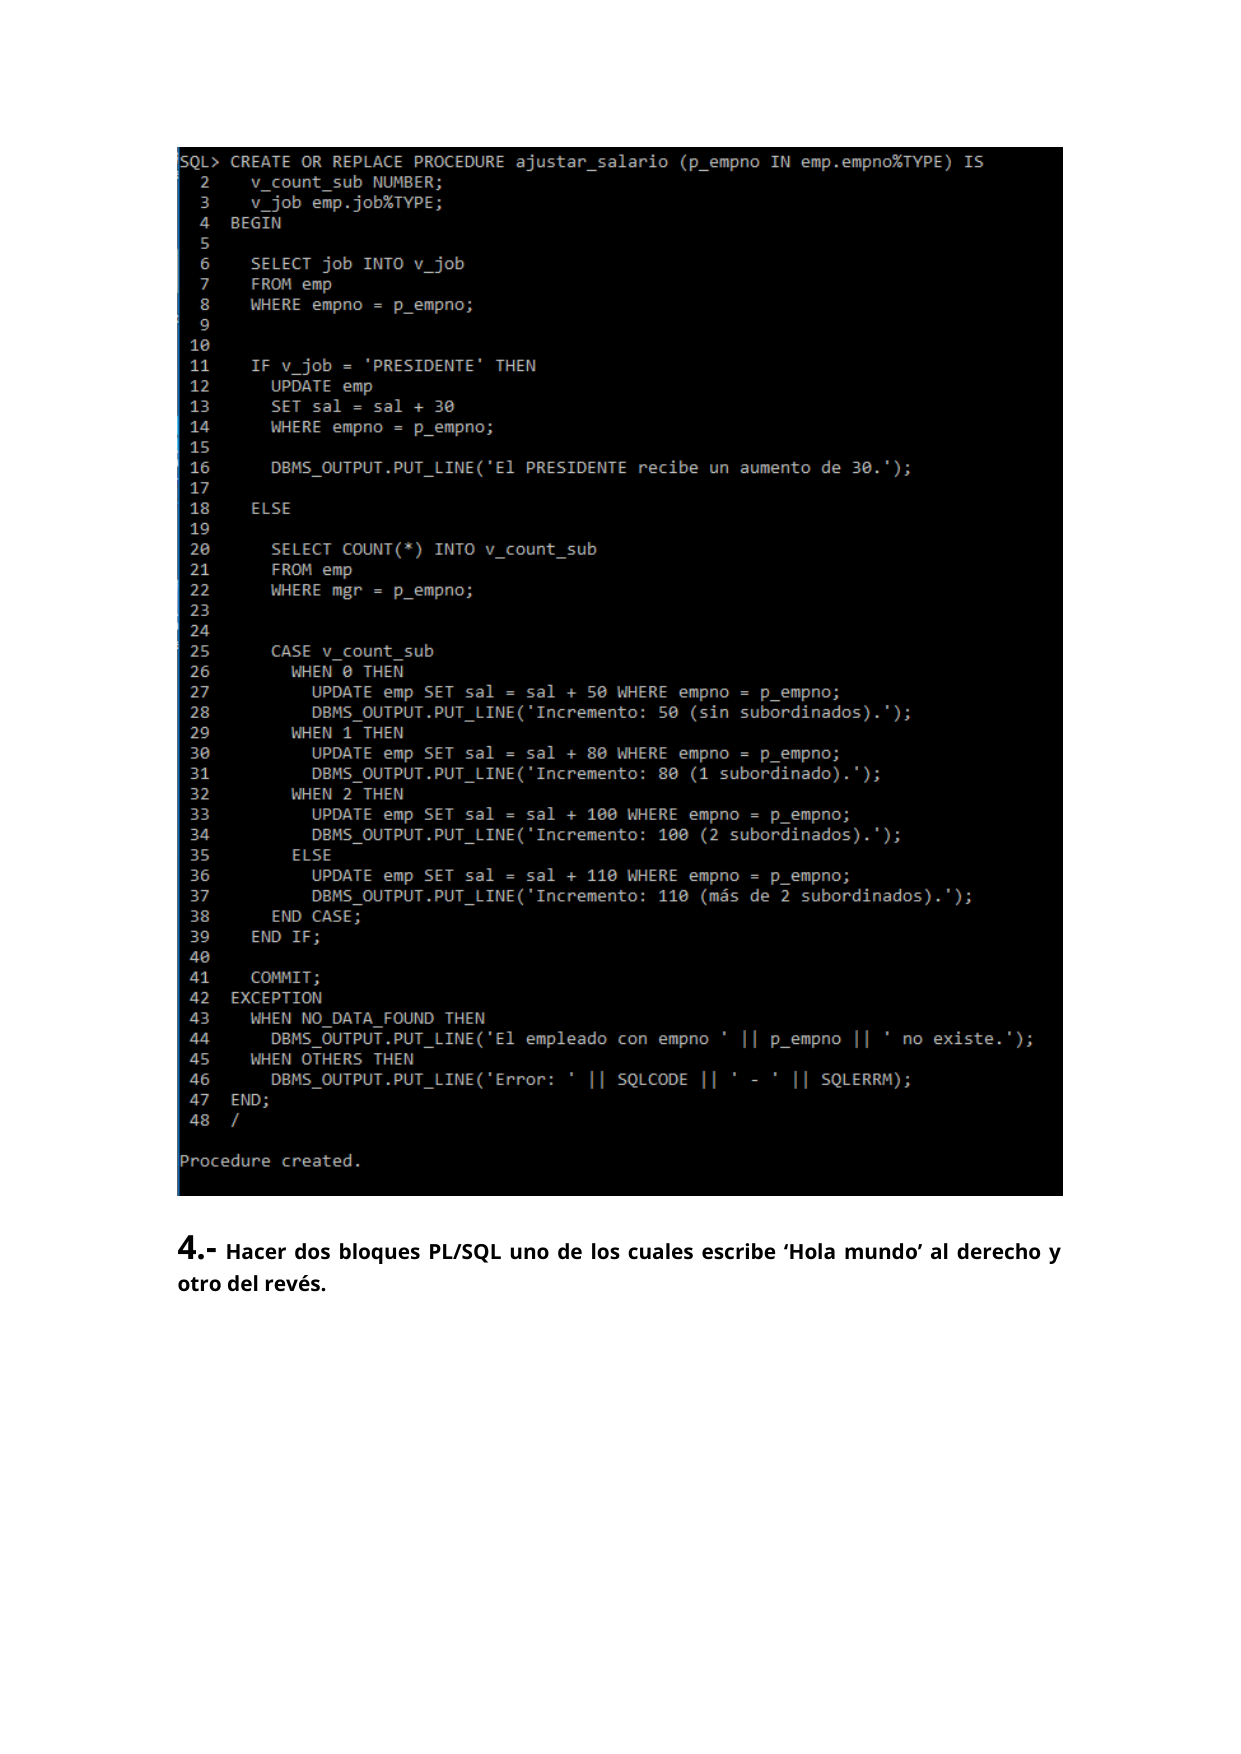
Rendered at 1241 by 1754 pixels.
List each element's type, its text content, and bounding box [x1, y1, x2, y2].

picture [177, 147, 1063, 1196]
text 4.- Hacer dos bloques PL/SQL uno de los cuales escribe ‘Hola mundo’ al derecho y otro del revés. [177, 1224, 1063, 1298]
